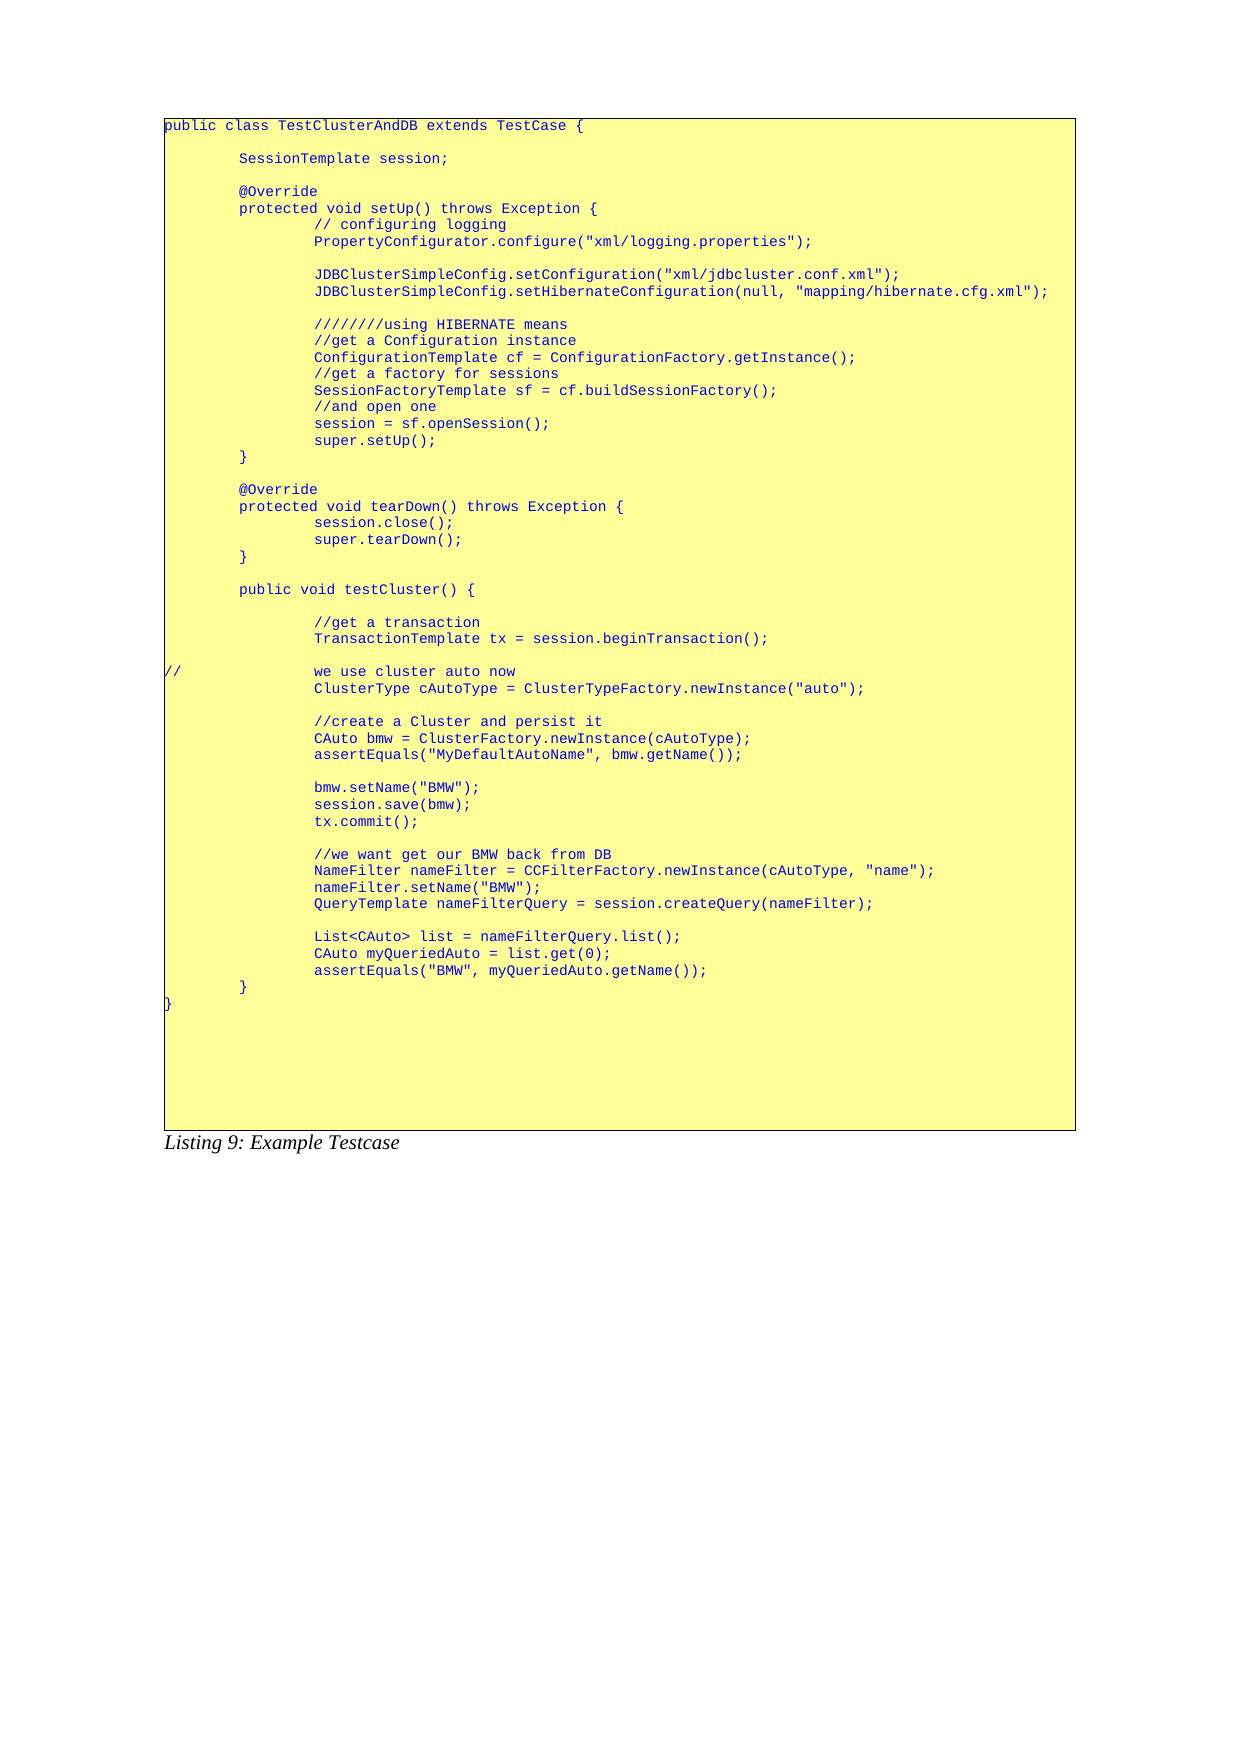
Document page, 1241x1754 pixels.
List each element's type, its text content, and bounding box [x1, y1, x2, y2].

list Listing 9: Example Testcase [164, 1131, 1076, 1154]
